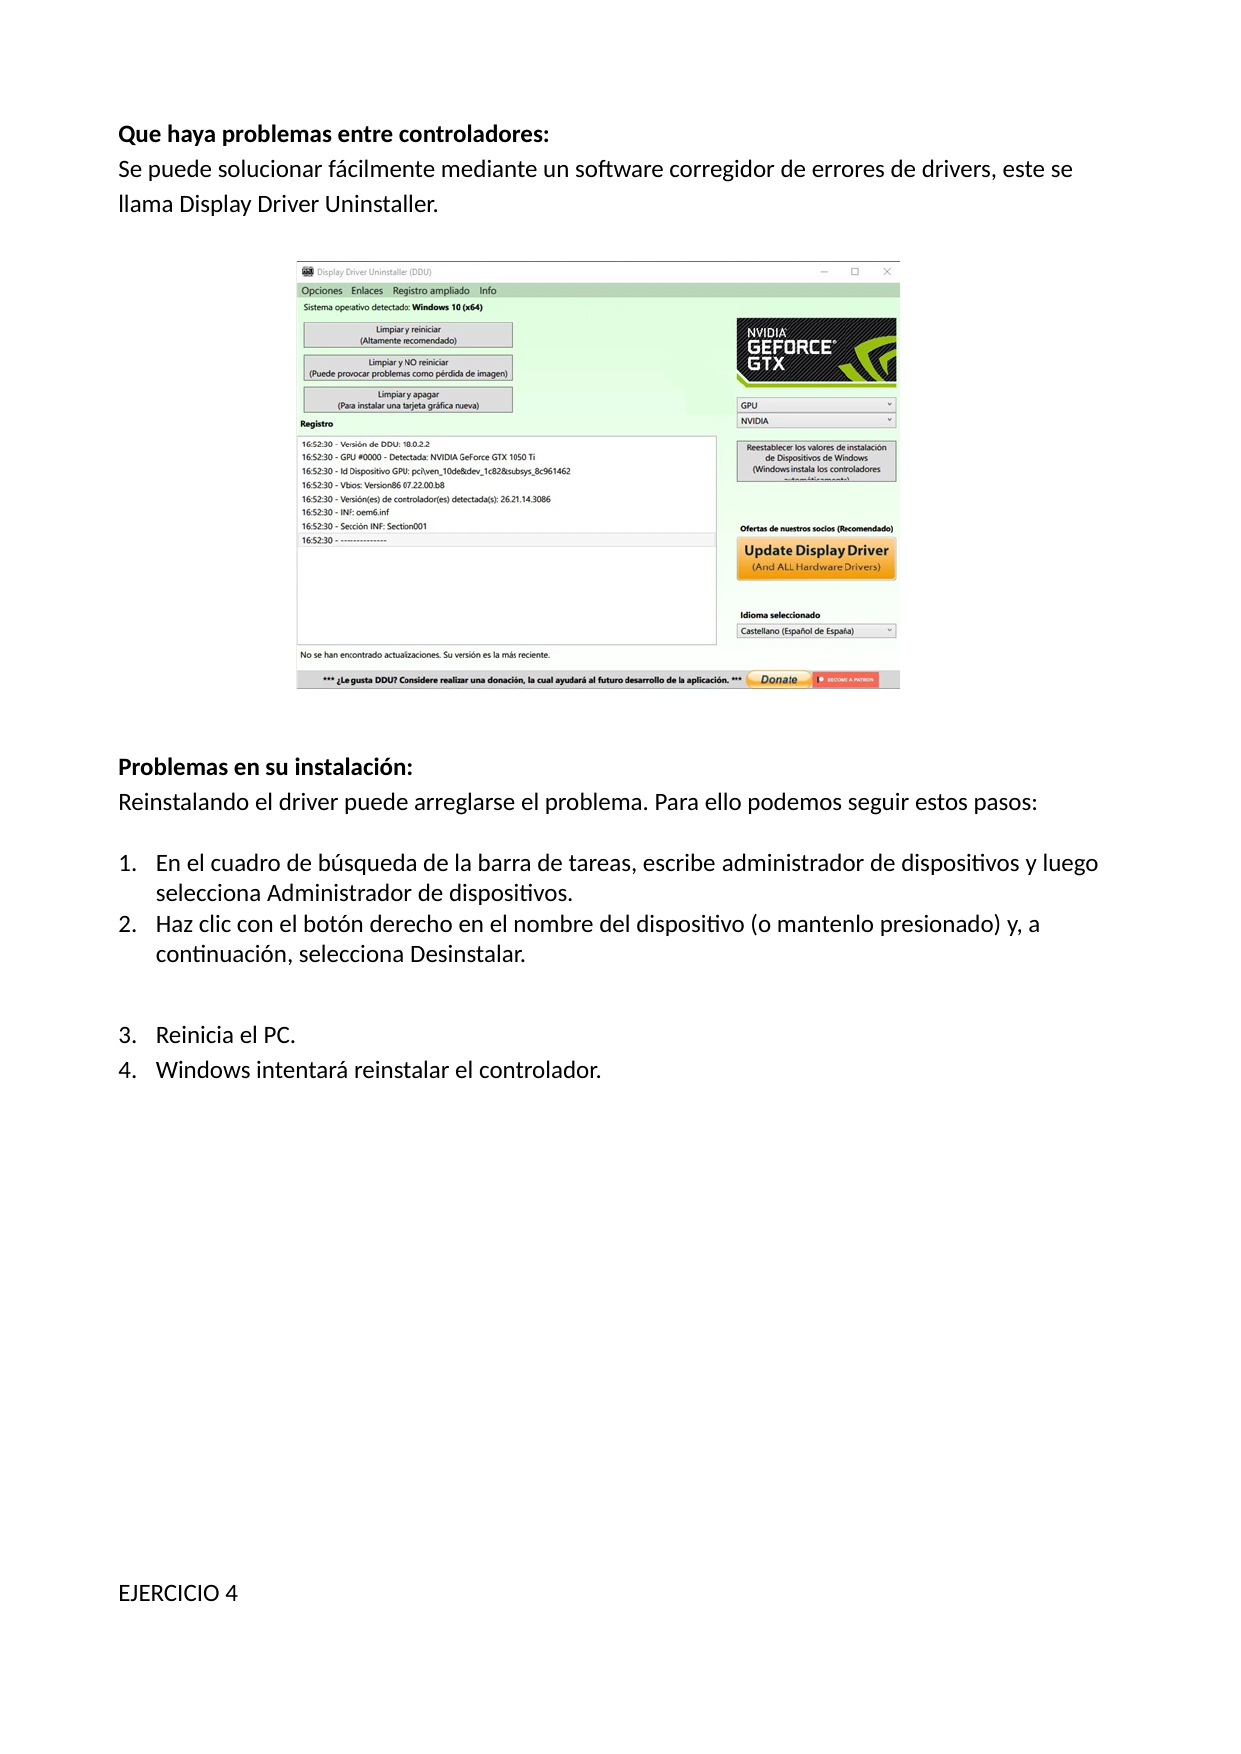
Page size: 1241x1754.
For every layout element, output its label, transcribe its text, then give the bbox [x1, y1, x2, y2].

text Reinstalando el driver puede arreglarse el problema. Para ello podemos seguir estos pasos: [118, 786, 1122, 816]
text Que haya problemas entre controladores: [118, 118, 1122, 149]
text EJERCICIO 4 [118, 1577, 1122, 1608]
list Haz clic con el botón derecho en el nombre del dispositivo (o mantenlo presionado) y, a continuación, selecciona Desinstalar. [118, 908, 1122, 969]
list En el cuadro de búsqueda de la barra de tareas, escribe administrador de dispositivos y luego selecciona Administrador de dispositivos. [118, 847, 1122, 908]
text Problemas en su instalación: [118, 751, 1122, 781]
list Windows intentará reinstalar el controlador. [118, 1054, 1122, 1084]
list Reinicia el PC. [118, 1019, 1122, 1049]
text Se puede solucionar fácilmente mediante un software corregidor de errores de drivers, este se llama Display Driver Uninstaller. [118, 153, 1122, 219]
